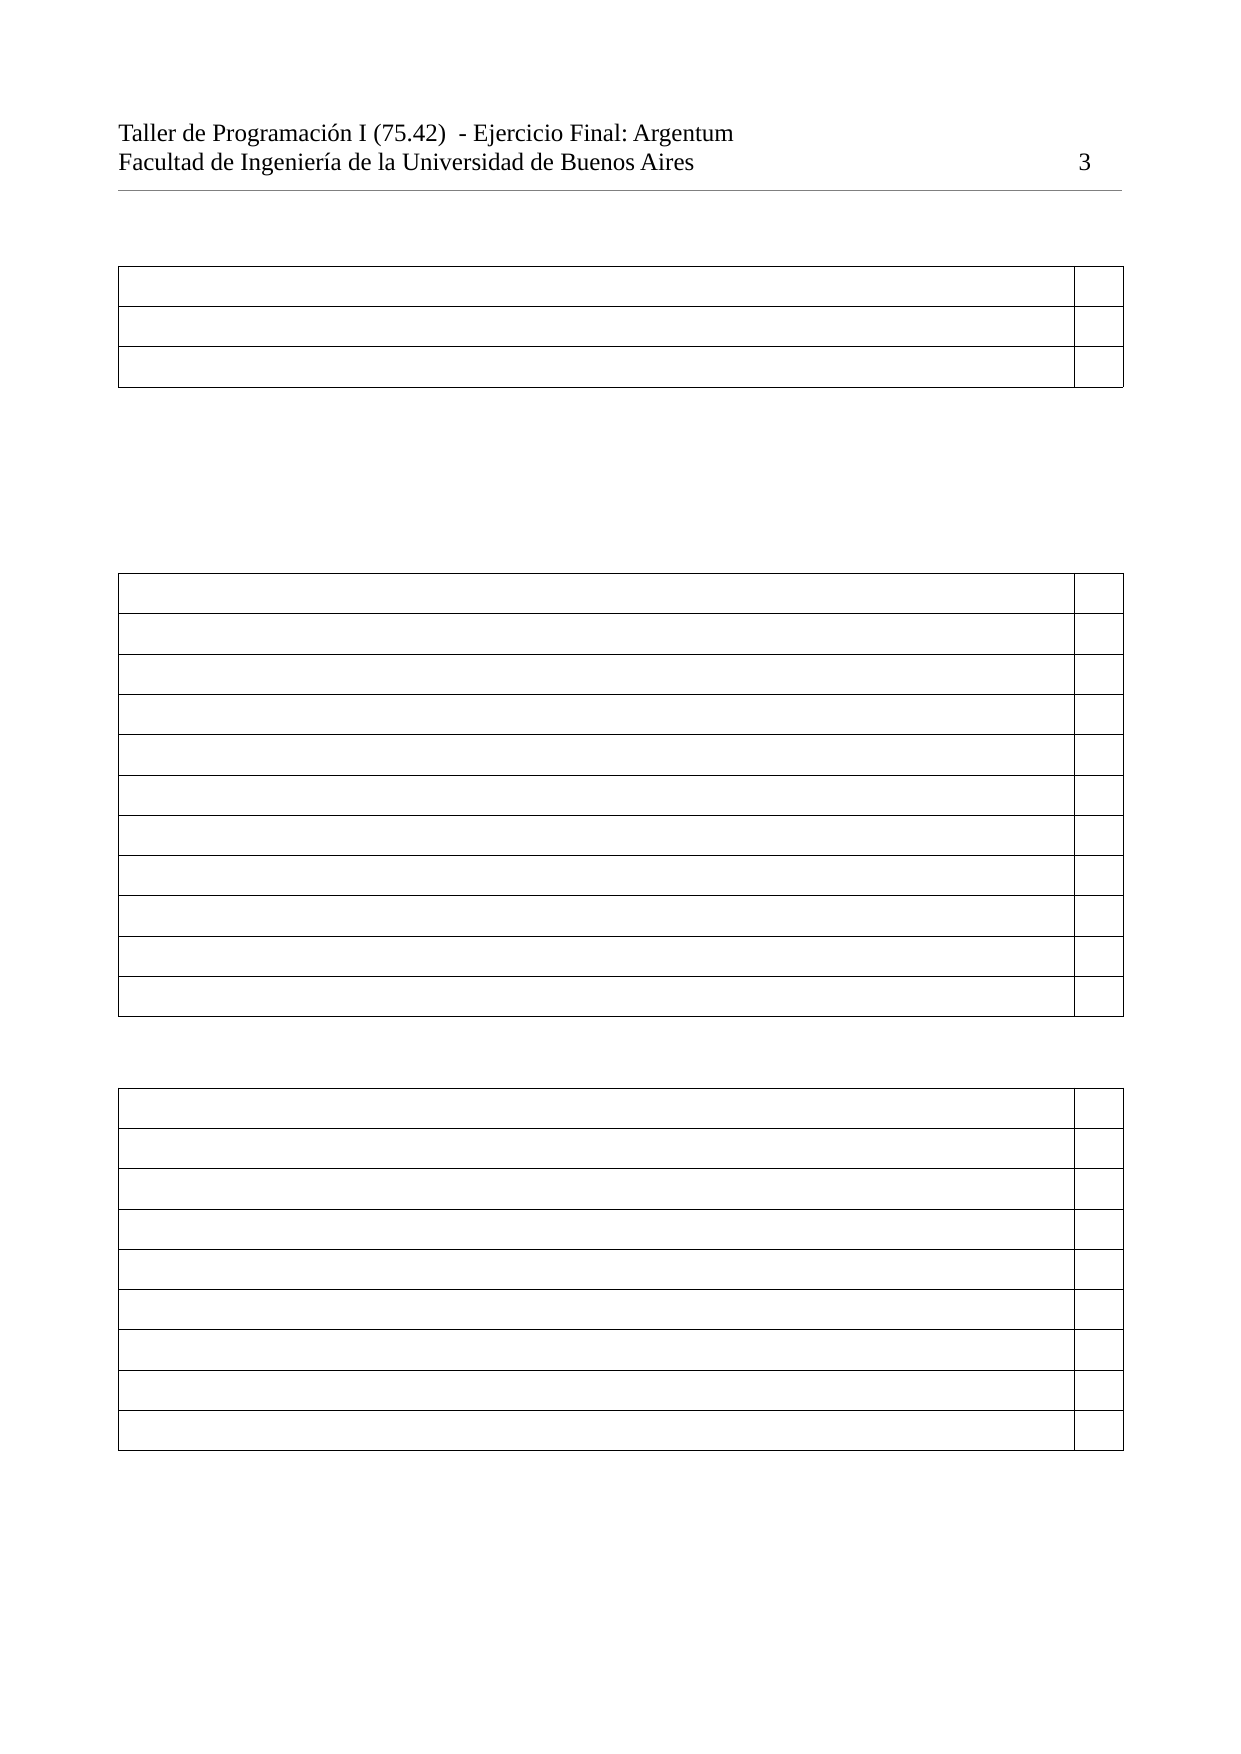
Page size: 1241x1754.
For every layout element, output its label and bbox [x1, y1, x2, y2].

table_cell [1075, 1330, 1123, 1370]
table_cell [1075, 735, 1123, 774]
table_cell [119, 695, 1074, 734]
table_header [119, 574, 1074, 613]
table_cell [119, 896, 1074, 936]
table_cell [1075, 1411, 1123, 1450]
table_header [1075, 267, 1123, 306]
table_cell [119, 307, 1074, 346]
table_cell [119, 1169, 1074, 1208]
table_header [1075, 574, 1123, 613]
table_cell [119, 816, 1074, 855]
table_cell [119, 776, 1074, 815]
table_cell [1075, 695, 1123, 734]
table_cell [119, 655, 1074, 694]
table_cell [1075, 1371, 1123, 1410]
table_cell [1075, 655, 1123, 694]
table_cell [119, 1411, 1074, 1450]
table_header [1075, 1089, 1123, 1128]
table_header [119, 267, 1074, 306]
table_cell [119, 1129, 1074, 1168]
table_cell [1075, 816, 1123, 855]
table_cell [1075, 307, 1123, 346]
table_cell [1075, 1169, 1123, 1208]
table_cell [1075, 1290, 1123, 1329]
table_cell [1075, 977, 1123, 1016]
table_cell [119, 1290, 1074, 1329]
table_cell [119, 1210, 1074, 1249]
table_cell [119, 937, 1074, 976]
table_cell [119, 1250, 1074, 1289]
table_cell [119, 856, 1074, 895]
table_cell [1075, 614, 1123, 653]
table_cell [1075, 1210, 1123, 1249]
table_cell [119, 347, 1074, 387]
table_cell [119, 735, 1074, 774]
table_cell [1075, 937, 1123, 976]
table_cell [119, 614, 1074, 653]
table_cell [1075, 1250, 1123, 1289]
table_cell [1075, 776, 1123, 815]
table_cell [119, 1330, 1074, 1370]
table_header [119, 1089, 1074, 1128]
table_cell [119, 977, 1074, 1016]
table_cell [1075, 856, 1123, 895]
table_cell [119, 1371, 1074, 1410]
table_cell [1075, 347, 1123, 387]
table_cell [1075, 1129, 1123, 1168]
table_cell [1075, 896, 1123, 936]
